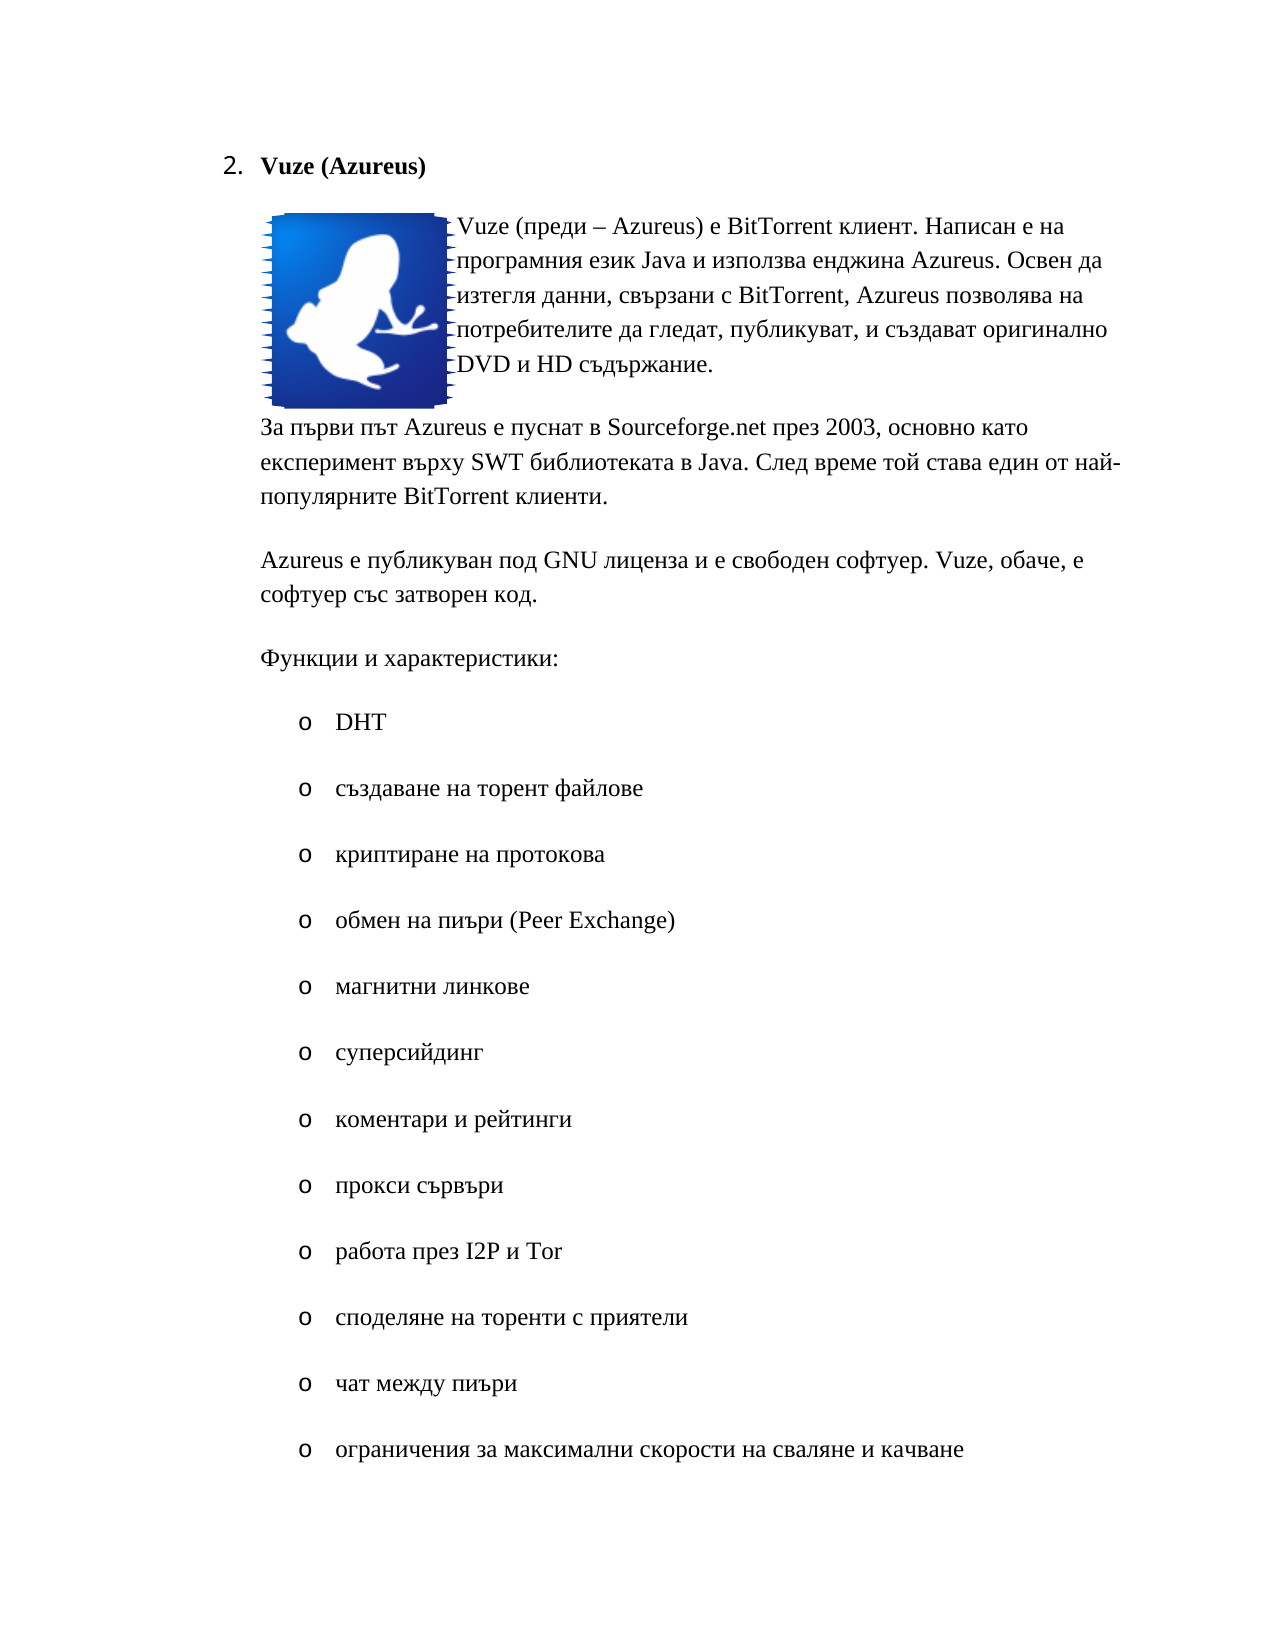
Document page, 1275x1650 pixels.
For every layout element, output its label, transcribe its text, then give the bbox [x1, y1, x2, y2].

text Vuze (преди – Azureus) е BitTorrent клиент. Написан е на програмния език Java и използва енджина Azureus. Освен да изтегля данни, свързани с BitTorrent, Azureus позволява на потребителите да гледат, публикуват, и създават оригинално DVD и HD съдържание. [260, 211, 1127, 377]
list споделяне на торенти с приятели [298, 1302, 1127, 1333]
text Azureus е публикуван под GNU лиценза и е свободен софтуер. Vuze, обаче, е софтуер със затворен код. [260, 545, 1127, 608]
list коментари и рейтинги [298, 1104, 1127, 1134]
list работа през I2P и Tor [298, 1236, 1127, 1267]
list чат между пиъри [298, 1368, 1127, 1399]
list Vuze (Azureus) [223, 148, 1127, 182]
text Функции и характеристики: [260, 643, 1127, 672]
list DHT [298, 707, 1127, 738]
list създаване на торент файлове [298, 773, 1127, 804]
list криптиране на протокова [298, 839, 1127, 870]
list магнитни линкове [298, 971, 1127, 1002]
list ограничения за максимални скорости на сваляне и качване [298, 1434, 1127, 1465]
list прокси сървъри [298, 1170, 1127, 1201]
text За първи път Azureus е пуснат в Sourceforge.net през 2003, основно като експеримент върху SWT библиотеката в Java. След време той става един от най-популярните BitTorrent клиенти. [260, 412, 1127, 510]
list обмен на пиъри (Peer Exchange) [298, 905, 1127, 936]
list суперсийдинг [298, 1037, 1127, 1068]
